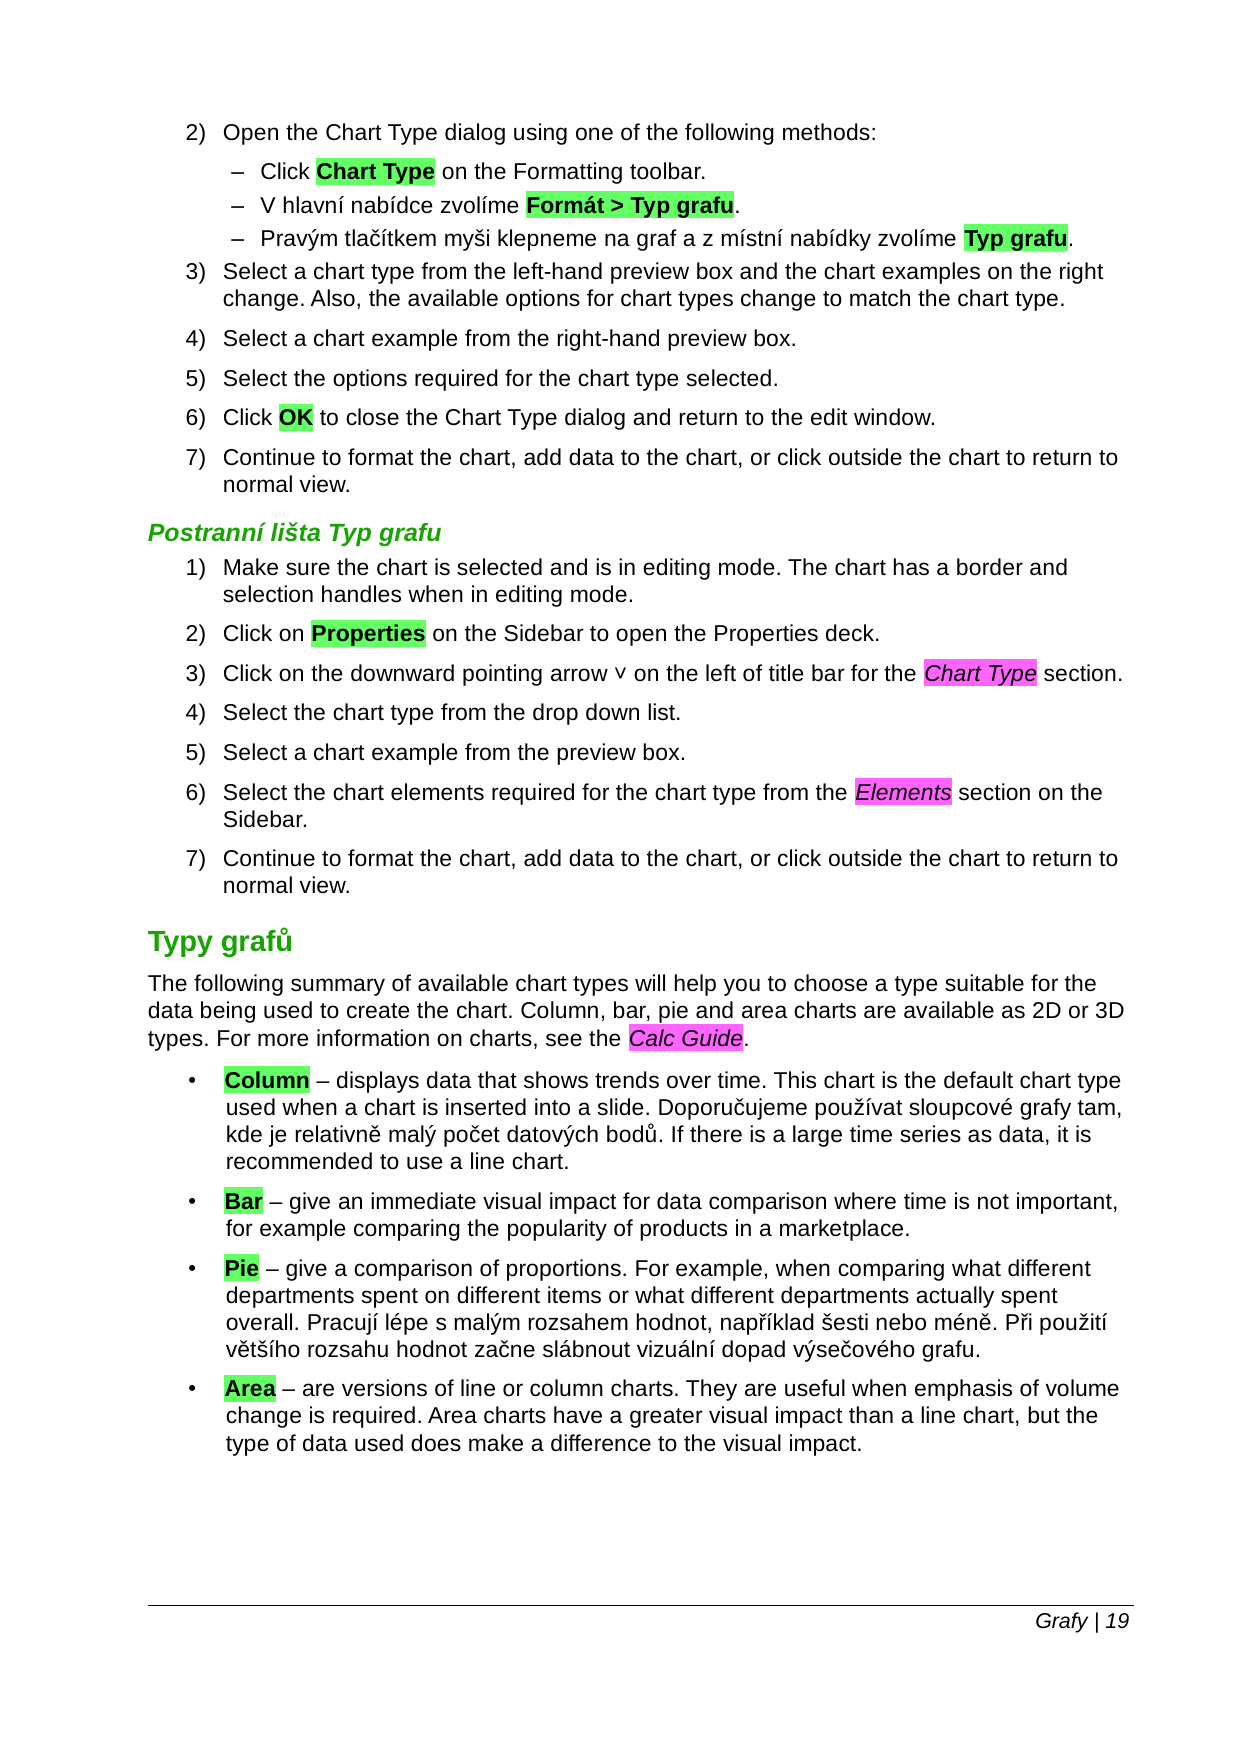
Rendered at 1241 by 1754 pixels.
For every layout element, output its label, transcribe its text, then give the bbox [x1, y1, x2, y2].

list Click on the downward pointing arrow ˅ on the left of title bar for the Chart Type section. [1037, 659, 1134, 686]
list Click on the downward pointing arrow ˅ on the left of title bar for the Chart Type section. [206, 659, 924, 686]
list Click OK to close the Chart Type dialog and return to the edit window. [206, 403, 1134, 431]
list Select the chart elements required for the chart type from the Elements section on the Sidebar. [206, 778, 1134, 832]
list Click Chart Type on the Formatting toolbar. [435, 158, 1134, 185]
list Select a chart example from the preview box. [206, 738, 1134, 765]
list V hlavní nabídce zvolíme Formát > Typ grafu. [734, 191, 1134, 218]
list Bar – give an immediate visual impact for data comparison where time is not important, for example comparing the popularity of products in a marketplace. [185, 1184, 1134, 1241]
text The following summary of available chart types will help you to choose a type suitable for the data being used to create the chart. Column, bar, pie and area charts are available as 2D or 3D types. For more information on charts, see the Calc Guide. [148, 970, 1134, 1051]
list Select the options required for the chart type selected. [206, 364, 1134, 391]
list Select a chart example from the right-hand preview box. [206, 324, 1134, 351]
list Click on Properties on the Sidebar to open the Properties deck. [206, 619, 1134, 647]
list V hlavní nabídce zvolíme Formát > Typ grafu. [231, 191, 526, 218]
list Pravým tlačítkem myši klepneme na graf a z místní nabídky zvolíme Typ grafu. [231, 224, 964, 251]
list Continue to format the chart, add data to the chart, or click outside the chart to return to normal view. [206, 443, 1134, 497]
list Open the Chart Type dialog using one of the following methods: [206, 118, 1134, 145]
subtitle Typy grafů [148, 924, 1134, 957]
list Column – displays data that shows trends over time. This chart is the default chart type used when a chart is inserted into a slide. Doporučujeme používat sloupcové grafy tam, kde je relativně malý počet datových bodů. If there is a large time series as data, it is recommended to use a line chart. [185, 1063, 1134, 1175]
list Click Chart Type on the Formatting toolbar. [231, 158, 316, 185]
list Select a chart type from the left-hand preview box and the chart examples on the right change. Also, the available options for chart types change to match the chart type. [206, 258, 1134, 312]
list Make sure the chart is selected and is in editing mode. The chart has a border and selection handles when in editing mode. [206, 553, 1134, 607]
list Select the chart type from the drop down list. [206, 699, 1134, 726]
list Pie – give a comparison of proportions. For example, when comparing what different departments spent on different items or what different departments actually spent overall. Pracují lépe s malým rozsahem hodnot, například šesti nebo méně. Při použití většího rozsahu hodnot začne slábnout vizuální dopad výsečového grafu. [185, 1251, 1134, 1362]
list Area – are versions of line or column charts. They are useful when emphasis of volume change is required. Area charts have a greater visual impact than a line chart, but the type of data used does make a difference to the visual impact. [185, 1372, 1134, 1459]
subtitle Postranní lišta Typ grafu [148, 518, 1134, 547]
list Pravým tlačítkem myši klepneme na graf a z místní nabídky zvolíme Typ grafu. [1068, 224, 1134, 251]
list Continue to format the chart, add data to the chart, or click outside the chart to return to normal view. [206, 844, 1134, 899]
